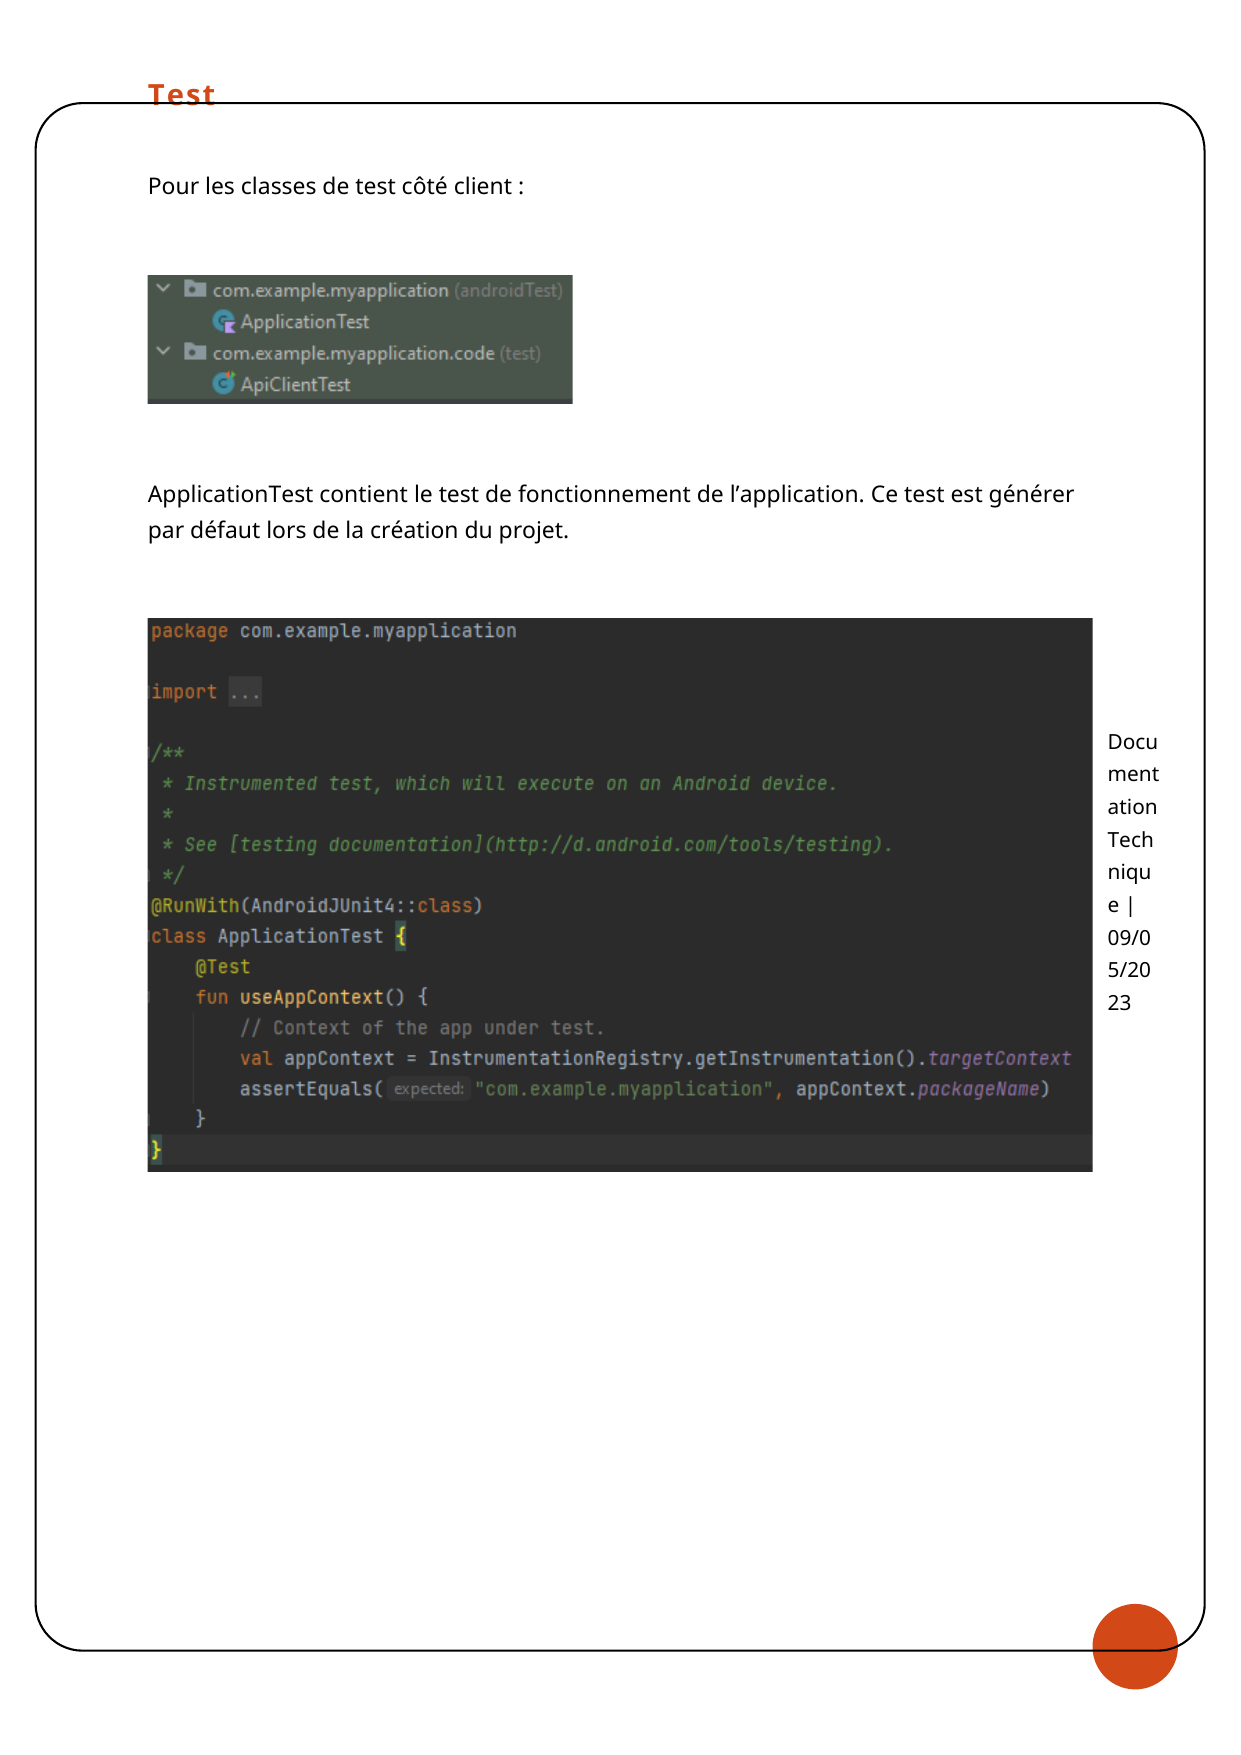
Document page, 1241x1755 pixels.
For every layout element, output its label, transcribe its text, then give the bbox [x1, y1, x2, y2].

text Pour les classes de test côté client : [148, 170, 1093, 202]
text ApplicationTest contient le test de fonctionnement de l’application. Ce test est générer par défaut lors de la création du projet. [148, 478, 1093, 545]
subtitle Test [148, 74, 1093, 102]
subtitle [148, 105, 1093, 113]
